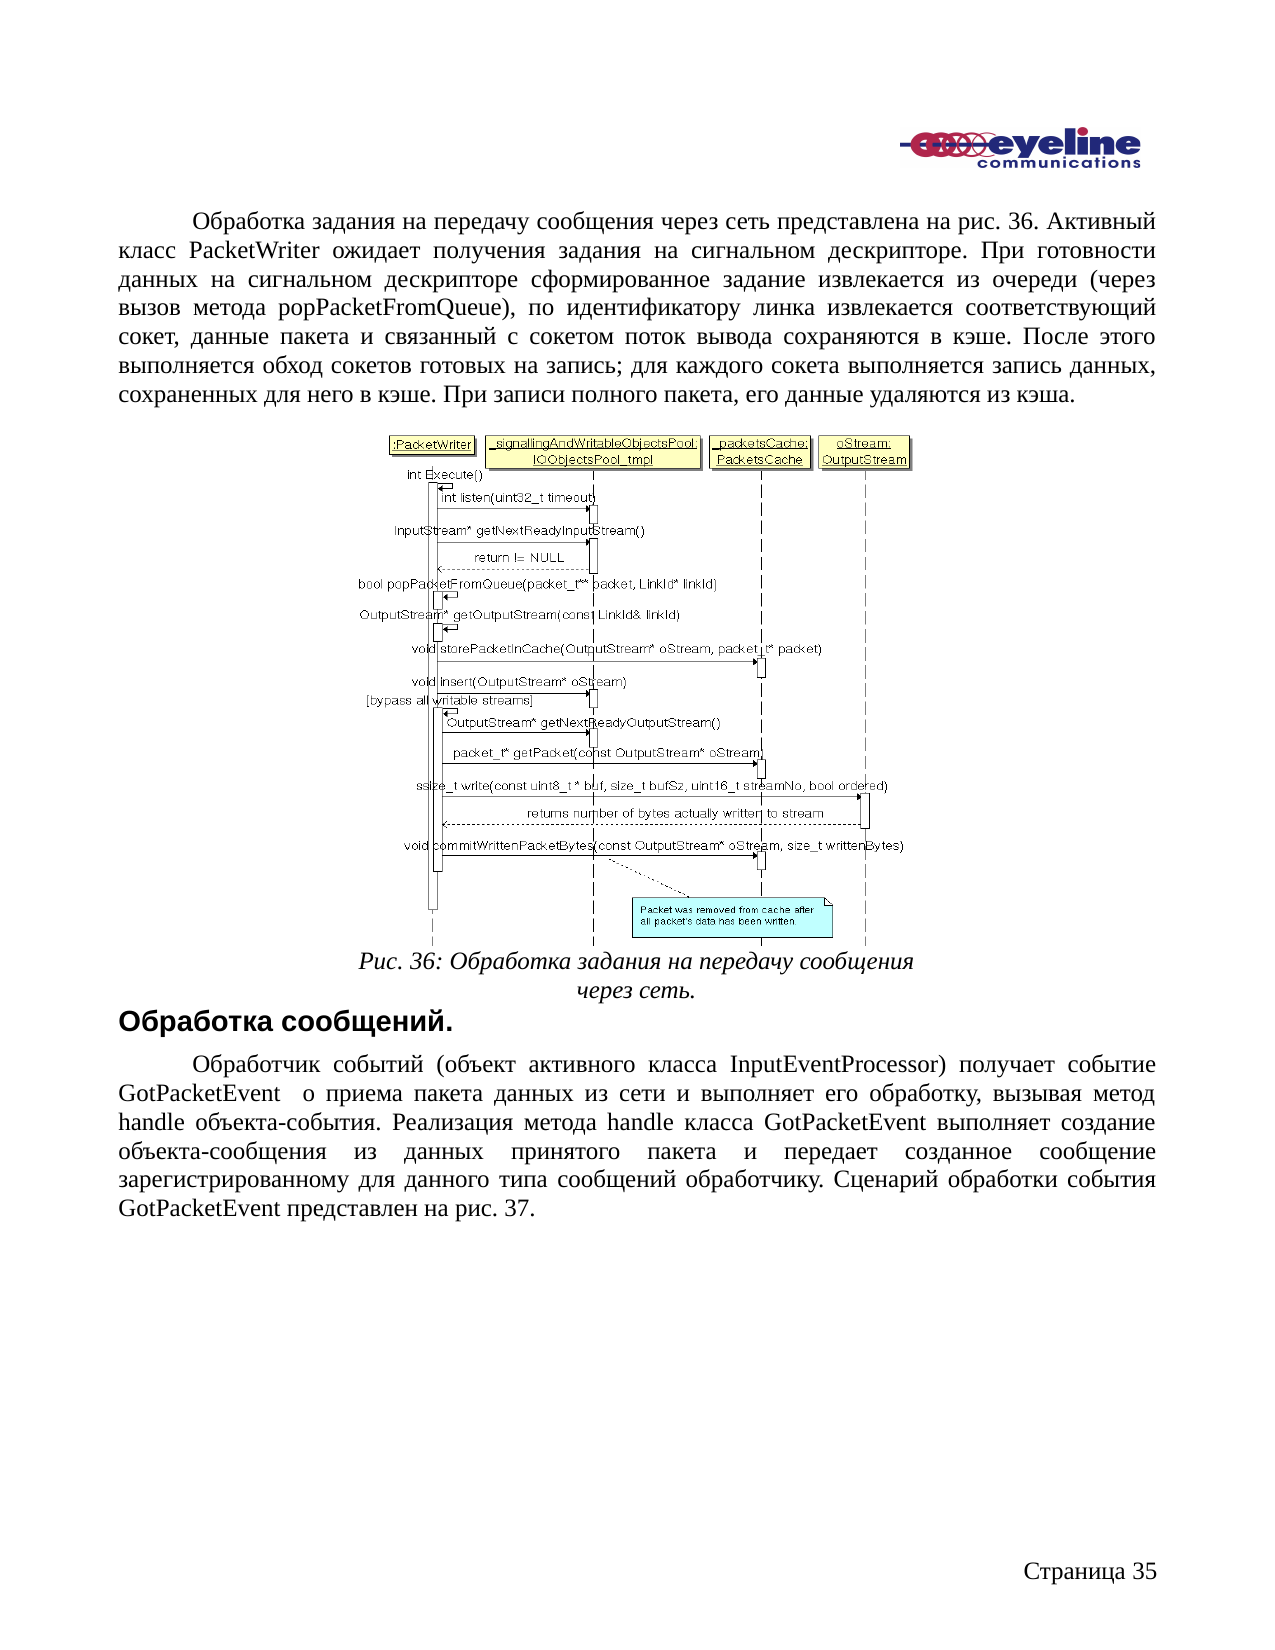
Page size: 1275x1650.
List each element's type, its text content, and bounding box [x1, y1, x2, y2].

subtitle Обработка сообщений. [118, 445, 1157, 1037]
text Обработчик событий (объект активного класса InputEventProcessor) получает событие GotPacketEvent о приема пакета данных из сети и выполняет его обработку, вызывая метод handle объекта-события. Реализация метода handle класса GotPacketEvent выполняет создание объекта-сообщения из данных принятого пакета и передает созданное сообщение зарегистрированному для данного типа сообщений обработчику. Сценарий обработки события GotPacketEvent представлен на рис. 37. [118, 1049, 1157, 1222]
picture [900, 127, 1141, 168]
subtitle [353, 420, 922, 432]
text Обработка задания на передачу сообщения через сеть представлена на рис. 36. Активный класс PacketWriter ожидает получения задания на сигнальном дескрипторе. При готовности данных на сигнальном дескрипторе сформированное задание извлекается из очереди (через вызов метода popPacketFromQueue), по идентификатору линка извлекается соответствующий сокет, данные пакета и связанный с сокетом поток вывода сохраняются в кэше. После этого выполняется обход сокетов готовых на запись; для каждого сокета выполняется запись данных, сохраненных для него в кэше. При записи полного пакета, его данные удаляются из кэша. [118, 206, 1157, 407]
picture [353, 432, 922, 946]
text Рис. 36: Обработка задания на передачу сообщения через сеть. [353, 946, 922, 1003]
